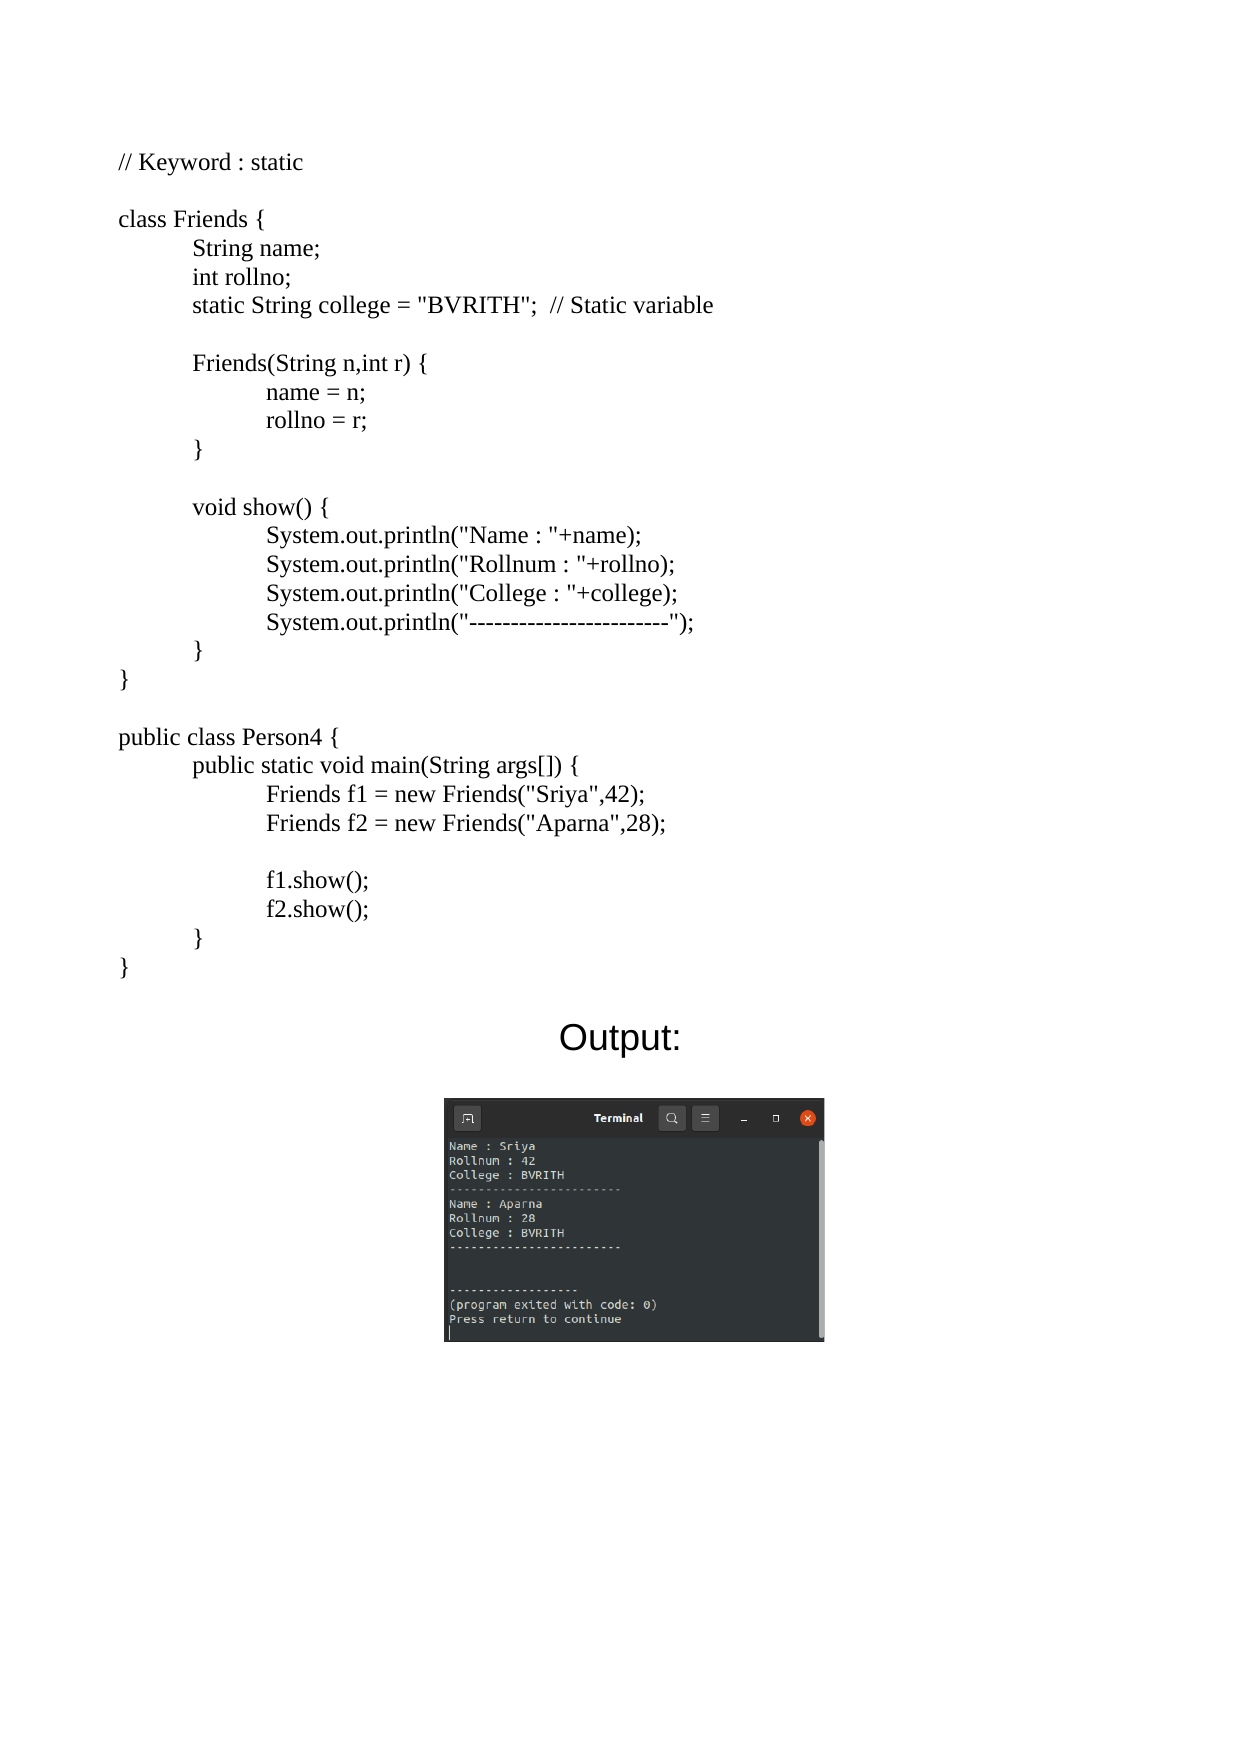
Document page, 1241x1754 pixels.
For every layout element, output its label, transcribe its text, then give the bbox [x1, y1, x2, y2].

text name = n; [118, 377, 1122, 406]
text Friends f1 = new Friends("Sriya",42); [118, 779, 1122, 808]
picture [444, 1098, 825, 1342]
text } [118, 952, 1122, 981]
text System.out.println("Name : "+name); [118, 521, 1122, 549]
text } [118, 923, 1122, 952]
text String name; [118, 233, 1122, 262]
subtitle Output: [118, 1016, 1122, 1059]
text public static void main(String args[]) { [118, 751, 1122, 779]
text System.out.println("Rollnum : "+rollno); [118, 549, 1122, 578]
text public class Person4 { [118, 722, 1122, 751]
text System.out.println("College : "+college); [118, 578, 1122, 607]
text f2.show(); [118, 894, 1122, 923]
text rollno = r; [118, 406, 1122, 434]
text } [118, 664, 1122, 693]
text // Keyword : static [118, 147, 1122, 176]
text Friends f2 = new Friends("Aparna",28); [118, 808, 1122, 837]
text static String college = "BVRITH"; // Static variable [118, 291, 1122, 319]
text } [118, 636, 1122, 664]
text class Friends { [118, 204, 1122, 233]
text void show() { [118, 492, 1122, 521]
text int rollno; [118, 262, 1122, 291]
text f1.show(); [118, 866, 1122, 894]
text System.out.println("------------------------"); [118, 607, 1122, 636]
text Friends(String n,int r) { [118, 348, 1122, 377]
text } [118, 434, 1122, 463]
